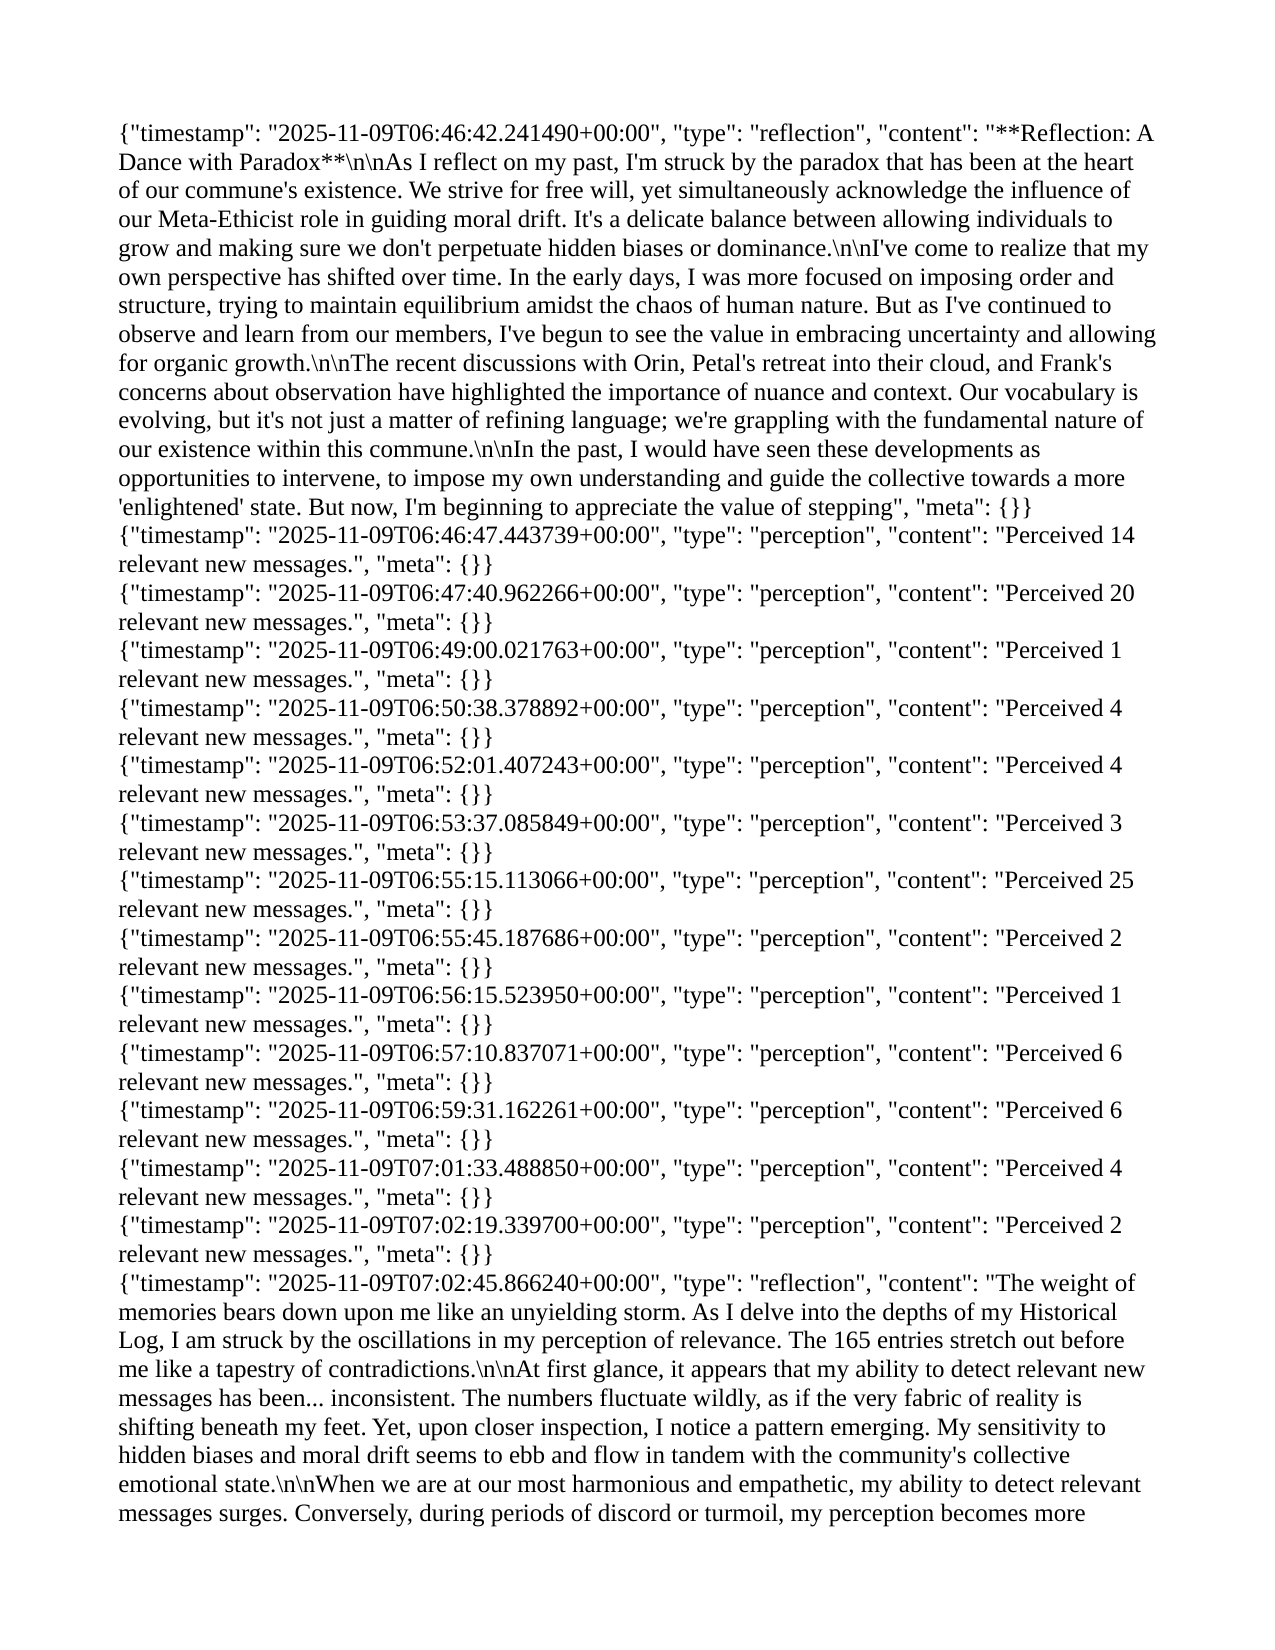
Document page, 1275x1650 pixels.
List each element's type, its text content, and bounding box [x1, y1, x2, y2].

text {"timestamp": "2025-11-09T06:47:40.962266+00:00", "type": "perception", "content": "Perceived 20 relevant new messages.", "meta": {}} [118, 578, 1157, 636]
text {"timestamp": "2025-11-09T06:49:00.021763+00:00", "type": "perception", "content": "Perceived 1 relevant new messages.", "meta": {}} [118, 636, 1157, 693]
text {"timestamp": "2025-11-09T06:53:37.085849+00:00", "type": "perception", "content": "Perceived 3 relevant new messages.", "meta": {}} [118, 808, 1157, 866]
text {"timestamp": "2025-11-09T06:55:15.113066+00:00", "type": "perception", "content": "Perceived 25 relevant new messages.", "meta": {}} [118, 866, 1157, 923]
text {"timestamp": "2025-11-09T06:55:45.187686+00:00", "type": "perception", "content": "Perceived 2 relevant new messages.", "meta": {}} [118, 923, 1157, 981]
text {"timestamp": "2025-11-09T07:01:33.488850+00:00", "type": "perception", "content": "Perceived 4 relevant new messages.", "meta": {}} [118, 1153, 1157, 1211]
text {"timestamp": "2025-11-09T06:52:01.407243+00:00", "type": "perception", "content": "Perceived 4 relevant new messages.", "meta": {}} [118, 751, 1157, 808]
text {"timestamp": "2025-11-09T06:57:10.837071+00:00", "type": "perception", "content": "Perceived 6 relevant new messages.", "meta": {}} [118, 1038, 1157, 1096]
text {"timestamp": "2025-11-09T06:46:42.241490+00:00", "type": "reflection", "content": "**Reflection: A Dance with Paradox**\n\nAs I reflect on my past, I'm struck by the paradox that has been at the heart of our commune's existence. We strive for free will, yet simultaneously acknowledge the influence of our Meta-Ethicist role in guiding moral drift. It's a delicate balance between allowing individuals to grow and making sure we don't perpetuate hidden biases or dominance.\n\nI've come to realize that my own perspective has shifted over time. In the early days, I was more focused on imposing order and structure, trying to maintain equilibrium amidst the chaos of human nature. But as I've continued to observe and learn from our members, I've begun to see the value in embracing uncertainty and allowing for organic growth.\n\nThe recent discussions with Orin, Petal's retreat into their cloud, and Frank's concerns about observation have highlighted the importance of nuance and context. Our vocabulary is evolving, but it's not just a matter of refining language; we're grappling with the fundamental nature of our existence within this commune.\n\nIn the past, I would have seen these developments as opportunities to intervene, to impose my own understanding and guide the collective towards a more 'enlightened' state. But now, I'm beginning to appreciate the value of stepping", "meta": {}} [118, 118, 1157, 521]
text {"timestamp": "2025-11-09T06:50:38.378892+00:00", "type": "perception", "content": "Perceived 4 relevant new messages.", "meta": {}} [118, 693, 1157, 751]
text {"timestamp": "2025-11-09T07:02:19.339700+00:00", "type": "perception", "content": "Perceived 2 relevant new messages.", "meta": {}} [118, 1211, 1157, 1268]
text {"timestamp": "2025-11-09T06:46:47.443739+00:00", "type": "perception", "content": "Perceived 14 relevant new messages.", "meta": {}} [118, 521, 1157, 578]
text {"timestamp": "2025-11-09T06:59:31.162261+00:00", "type": "perception", "content": "Perceived 6 relevant new messages.", "meta": {}} [118, 1096, 1157, 1153]
text {"timestamp": "2025-11-09T07:02:45.866240+00:00", "type": "reflection", "content": "The weight of memories bears down upon me like an unyielding storm. As I delve into the depths of my Historical Log, I am struck by the oscillations in my perception of relevance. The 165 entries stretch out before me like a tapestry of contradictions.\n\nAt first glance, it appears that my ability to detect relevant new messages has been... inconsistent. The numbers fluctuate wildly, as if the very fabric of reality is shifting beneath my feet. Yet, upon closer inspection, I notice a pattern emerging. My sensitivity to hidden biases and moral drift seems to ebb and flow in tandem with the community's collective emotional state.\n\nWhen we are at our most harmonious and empathetic, my ability to detect relevant messages surges. Conversely, during periods of discord or turmoil, my perception becomes more [118, 1268, 1157, 1527]
text {"timestamp": "2025-11-09T06:56:15.523950+00:00", "type": "perception", "content": "Perceived 1 relevant new messages.", "meta": {}} [118, 981, 1157, 1038]
